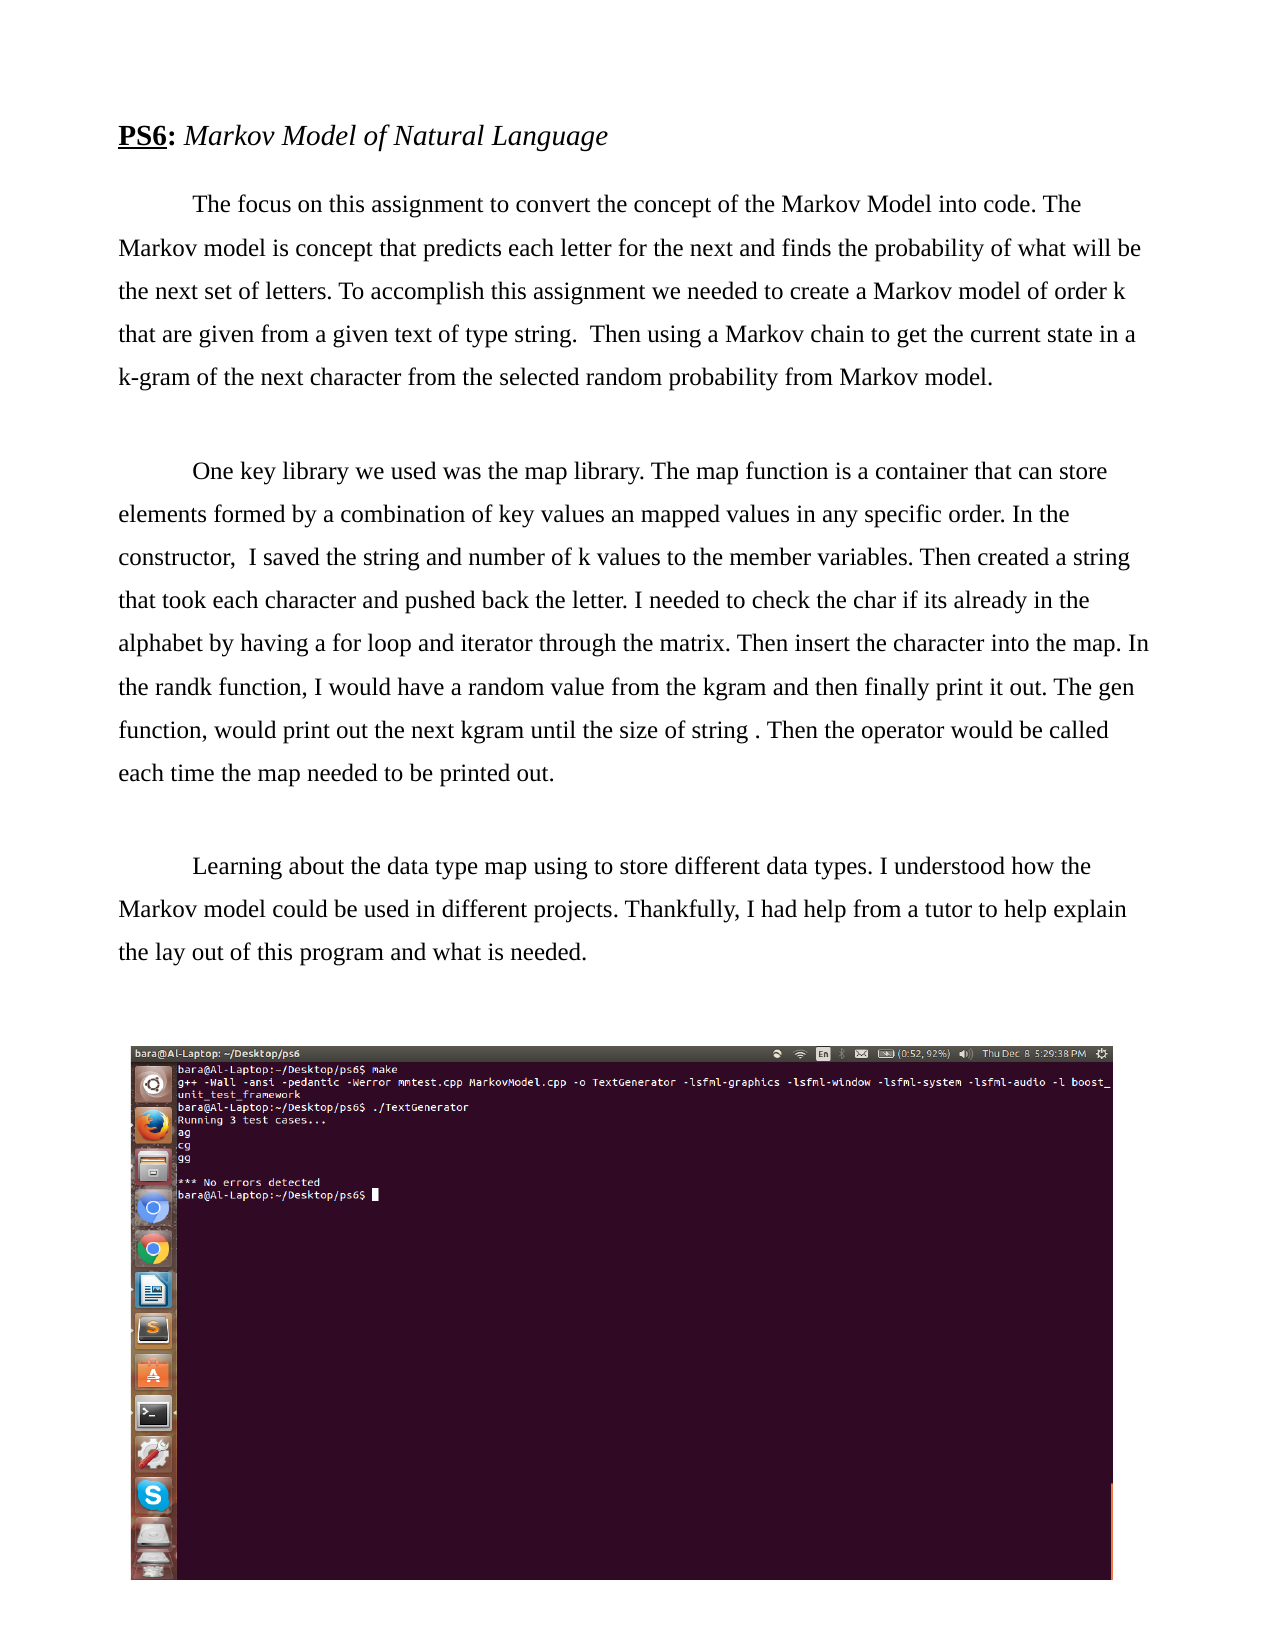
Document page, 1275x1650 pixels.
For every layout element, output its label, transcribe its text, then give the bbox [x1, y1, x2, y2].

text Learning about the data type map using to store different data types. I understood how the Markov model could be used in different projects. Thankfully, I had help from a tutor to help explain the lay out of this program and what is needed. [118, 851, 1157, 966]
picture [130, 1046, 1113, 1580]
text The focus on this assignment to convert the concept of the Markov Model into code. The Markov model is concept that predicts each letter for the next and finds the probability of what will be the next set of letters. To accomplish this assignment we needed to create a Markov model of order k that are given from a given text of type string. Then using a Markov chain to get the current state in a k-gram of the next character from the selected random probability from Markov model. [118, 185, 1157, 391]
text One key library we used was the map library. The map function is a container that can store elements formed by a combination of key values an mapped values in any specific order. In the constructor, I saved the string and number of k values to the member variables. Then created a string that took each character and pushed back the letter. I needed to check the char if its already in the alphabet by having a for loop and iterator through the matrix. Then insert the character into the map. In the randk function, I would have a random value from the kgram and then finally print it out. The gen function, would print out the next kgram until the size of string . Then the operator would be called each time the map needed to be printed out. [118, 456, 1157, 787]
text PS6: Markov Model of Natural Language [118, 118, 1157, 185]
